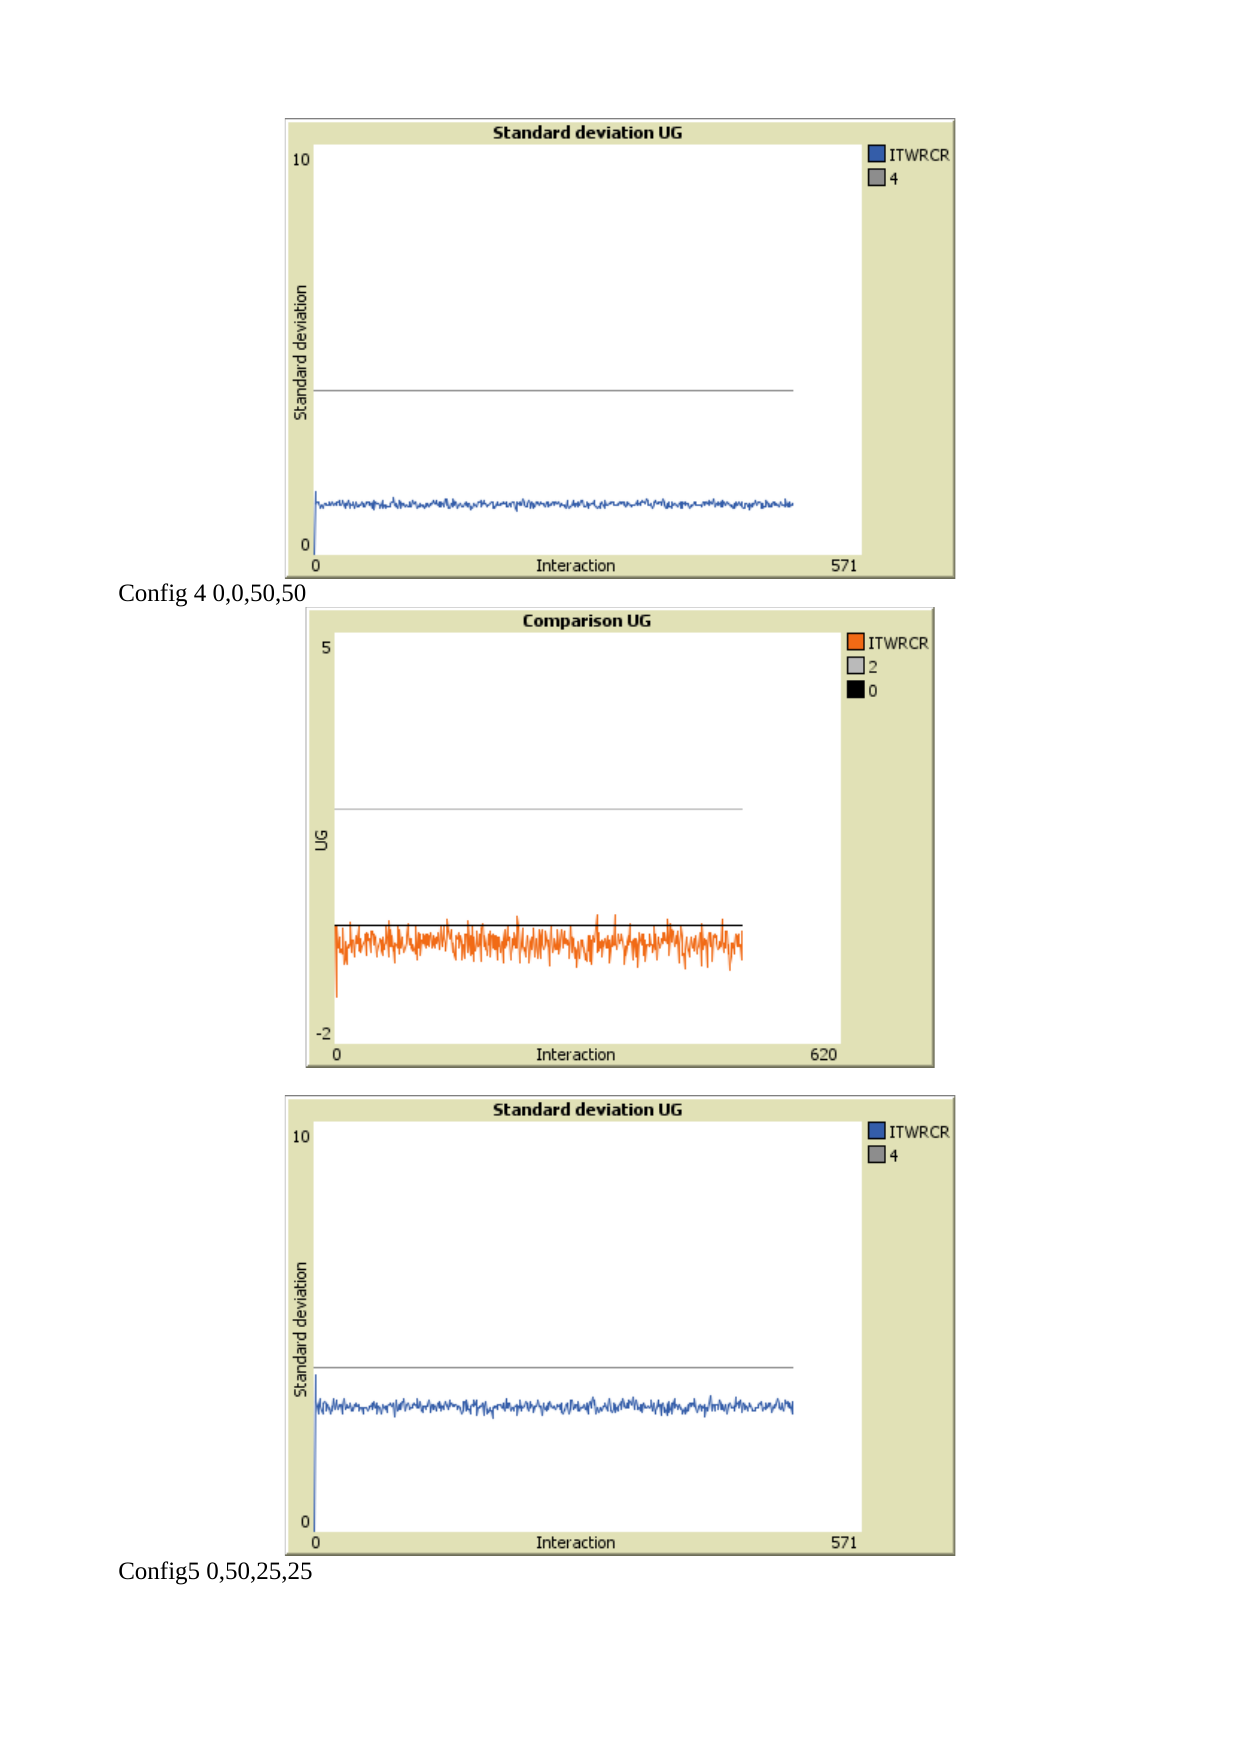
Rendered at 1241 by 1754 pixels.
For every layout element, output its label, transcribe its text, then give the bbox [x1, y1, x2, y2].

text Config 4 0,0,50,50 [118, 118, 1122, 607]
text Config5 0,50,25,25 [118, 1096, 1122, 1585]
